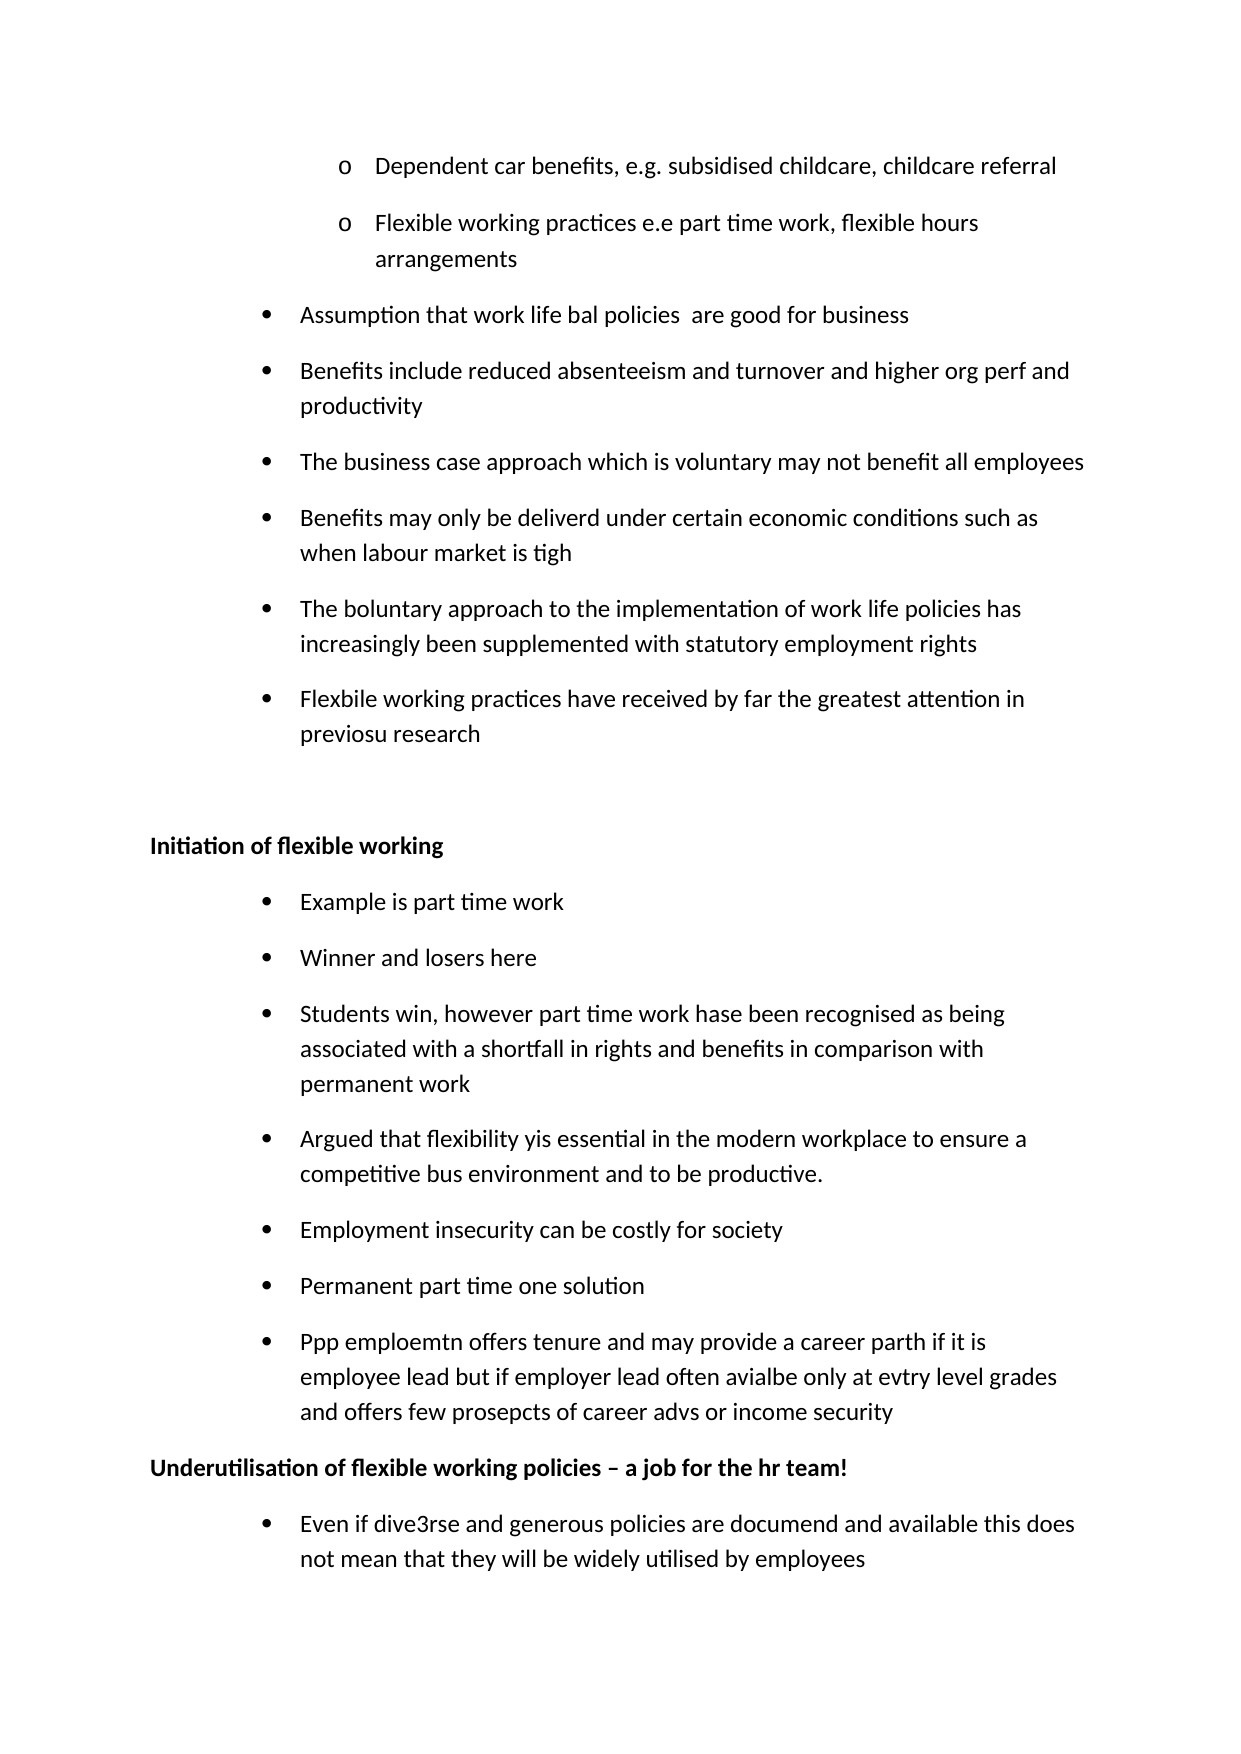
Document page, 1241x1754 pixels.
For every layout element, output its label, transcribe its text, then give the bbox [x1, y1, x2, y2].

list The business case approach which is voluntary may not benefit all employees [262, 446, 1090, 477]
text Underutilisation of flexible working policies – a job for the hr team! [150, 1452, 1090, 1482]
list Winner and losers here [262, 942, 1090, 972]
list Permanent part time one solution [262, 1270, 1090, 1301]
list Flexible working practices e.e part time work, flexible hours arrangements [337, 207, 1090, 274]
list Ppp emploemtn offers tenure and may provide a career parth if it is employee lead but if employer lead often avialbe only at evtry level grades and offers few prosepcts of career advs or income security [262, 1326, 1090, 1427]
list Dependent car benefits, e.g. subsidised childcare, childcare referral [337, 150, 1090, 182]
list The boluntary approach to the implementation of work life policies has increasingly been supplemented with statutory employment rights [262, 593, 1090, 658]
text Initiation of flexible working [150, 830, 1090, 861]
list Students win, however part time work hase been recognised as being associated with a shortfall in rights and benefits in comparison with permanent work [262, 998, 1090, 1098]
list Argued that flexibility yis essential in the modern workplace to ensure a competitive bus environment and to be productive. [262, 1123, 1090, 1189]
list Assumption that work life bal policies are good for business [262, 299, 1090, 330]
list Employment insecurity can be costly for society [262, 1214, 1090, 1245]
list Benefits include reduced absenteeism and turnover and higher org perf and productivity [262, 355, 1090, 421]
list Benefits may only be deliverd under certain economic conditions such as when labour market is tigh [262, 502, 1090, 567]
list Flexbile working practices have received by far the greatest attention in previosu research [262, 683, 1090, 749]
list Example is part time work [262, 886, 1090, 917]
list Even if dive3rse and generous policies are documend and available this does not mean that they will be widely utilised by employees [262, 1508, 1090, 1573]
